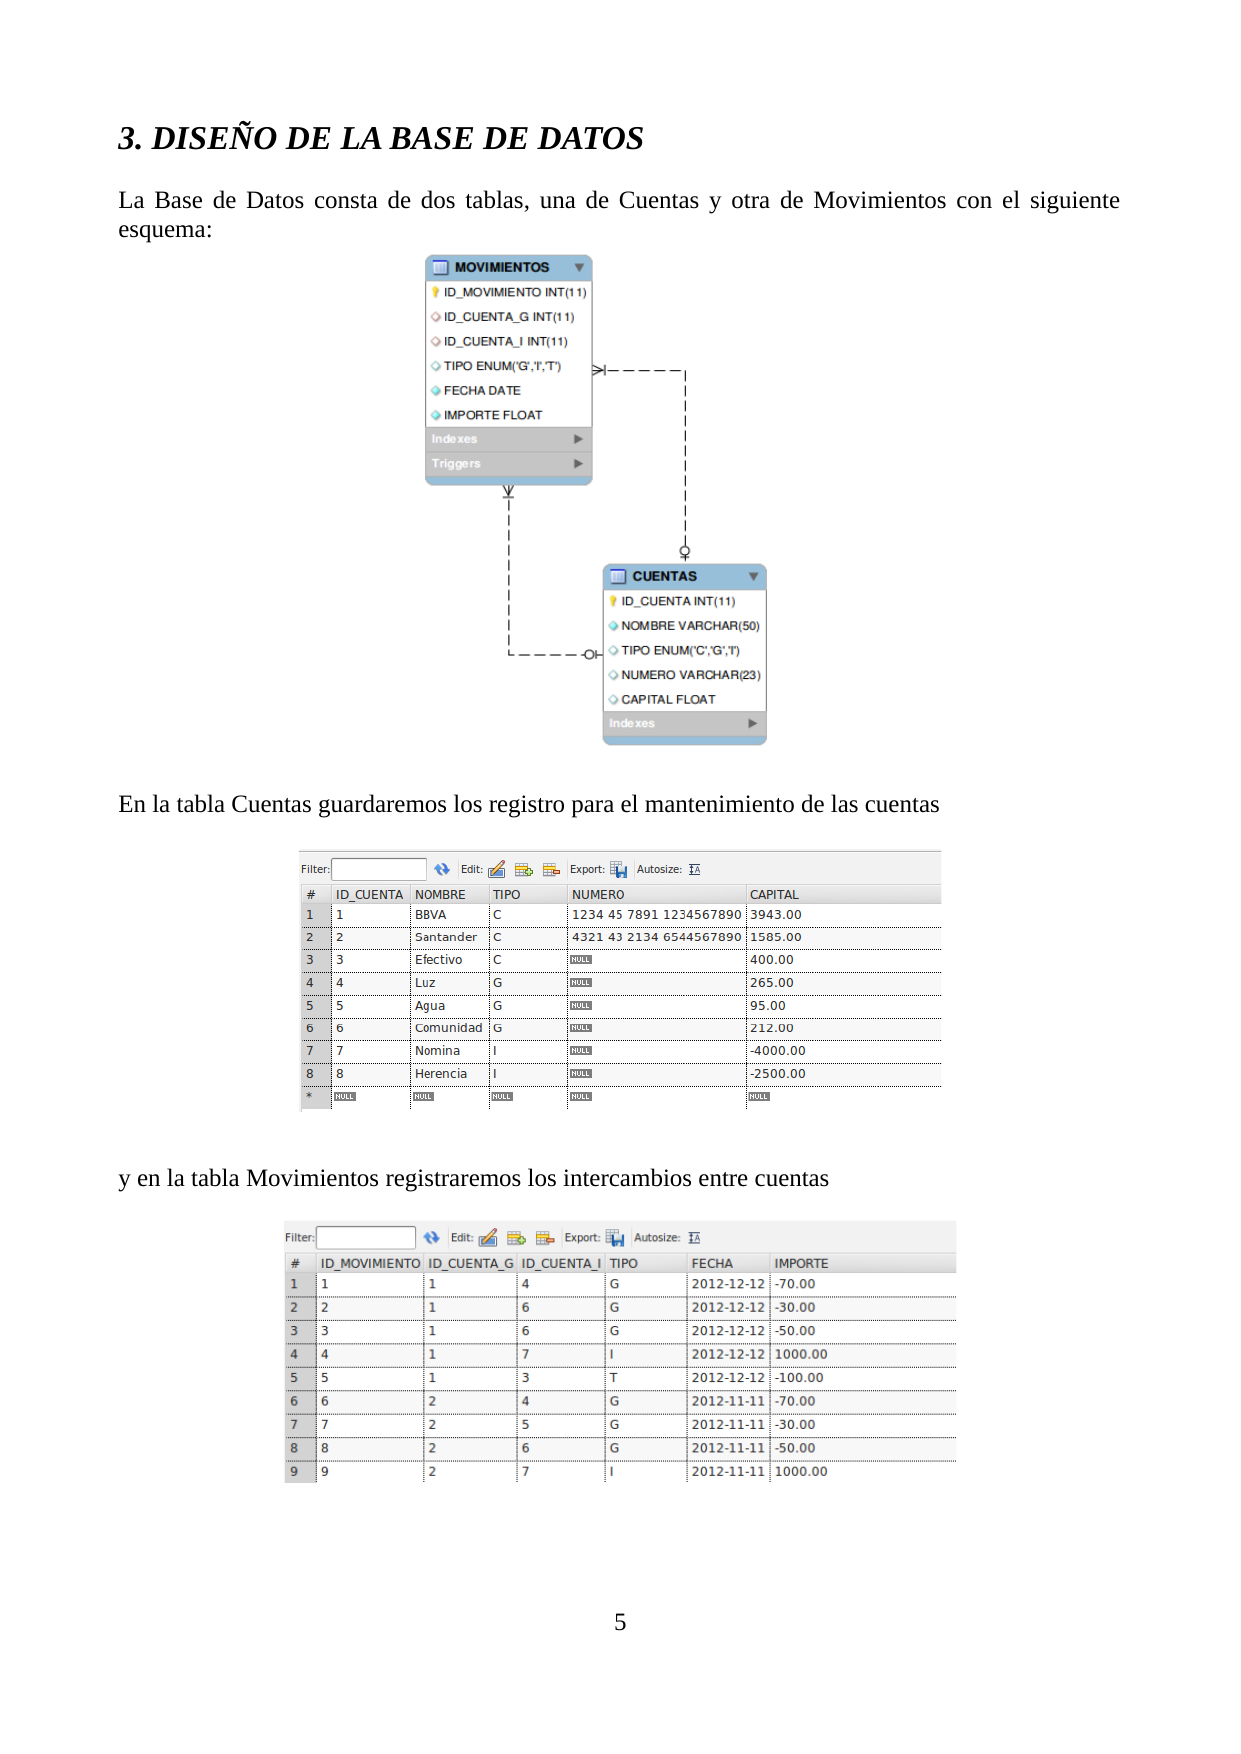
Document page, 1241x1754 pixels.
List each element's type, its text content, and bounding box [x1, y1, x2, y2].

picture [298, 849, 942, 1112]
picture [414, 244, 777, 755]
text En la tabla Cuentas guardaremos los registro para el mantenimiento de las cuentas [118, 789, 1122, 818]
text y en la tabla Movimientos registraremos los intercambios entre cuentas [118, 1163, 1122, 1191]
text 3. DISEÑO DE LA BASE DE DATOS [118, 118, 1122, 156]
picture [283, 1220, 957, 1483]
text La Base de Datos consta de dos tablas, una de Cuentas y otra de Movimientos con el siguiente esquema: [118, 185, 1122, 243]
